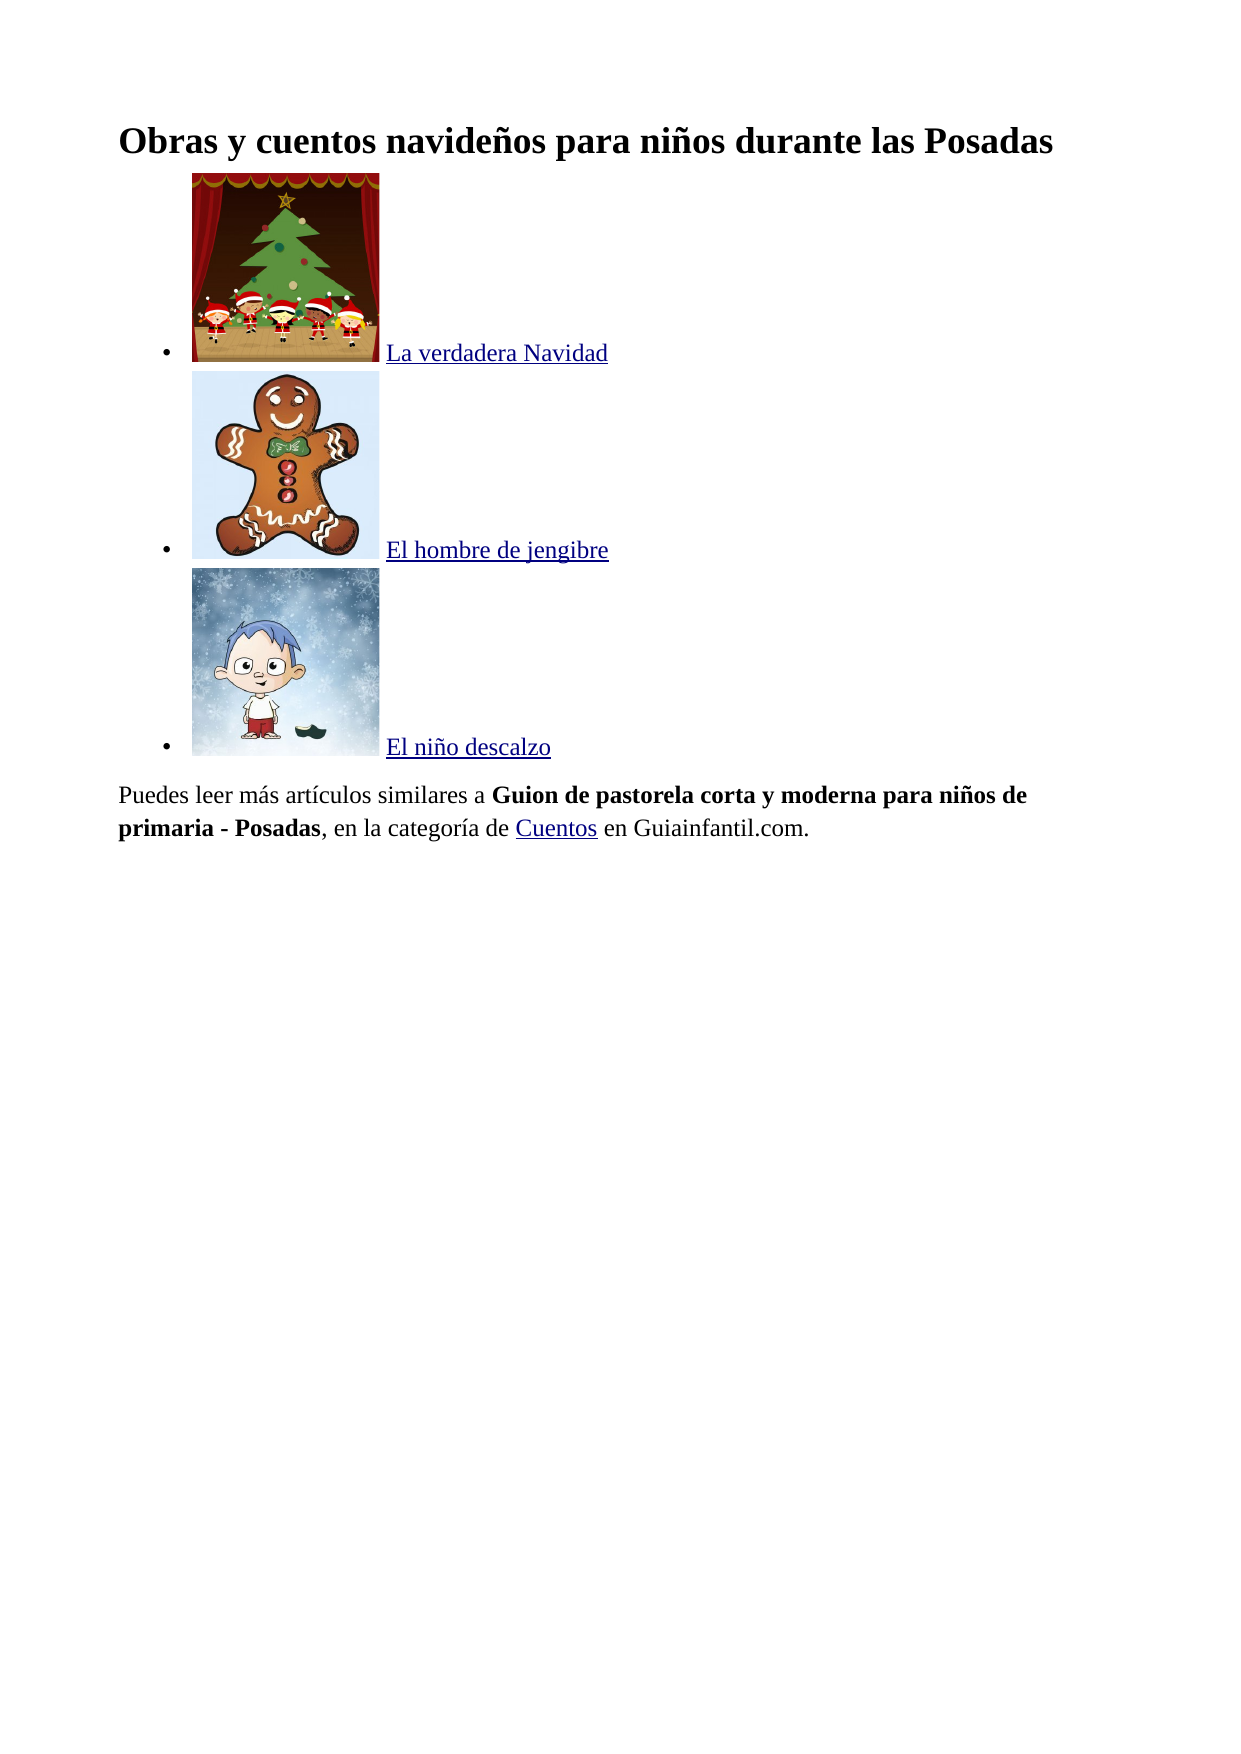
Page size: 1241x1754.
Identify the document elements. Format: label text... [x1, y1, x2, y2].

picture [192, 173, 380, 362]
picture [192, 568, 380, 756]
text Puedes leer más artículos similares a Guion de pastorela corta y moderna para niños de primaria - Posadas, en la categoría de Cuentos en Guiainfantil.com. [118, 780, 1122, 842]
list La verdadera Navidad [162, 174, 1122, 367]
list El hombre de jengibre [162, 371, 1122, 564]
list El niño descalzo [162, 568, 1122, 761]
picture [192, 371, 380, 559]
subtitle Obras y cuentos navideños para niños durante las Posadas [118, 118, 1122, 161]
